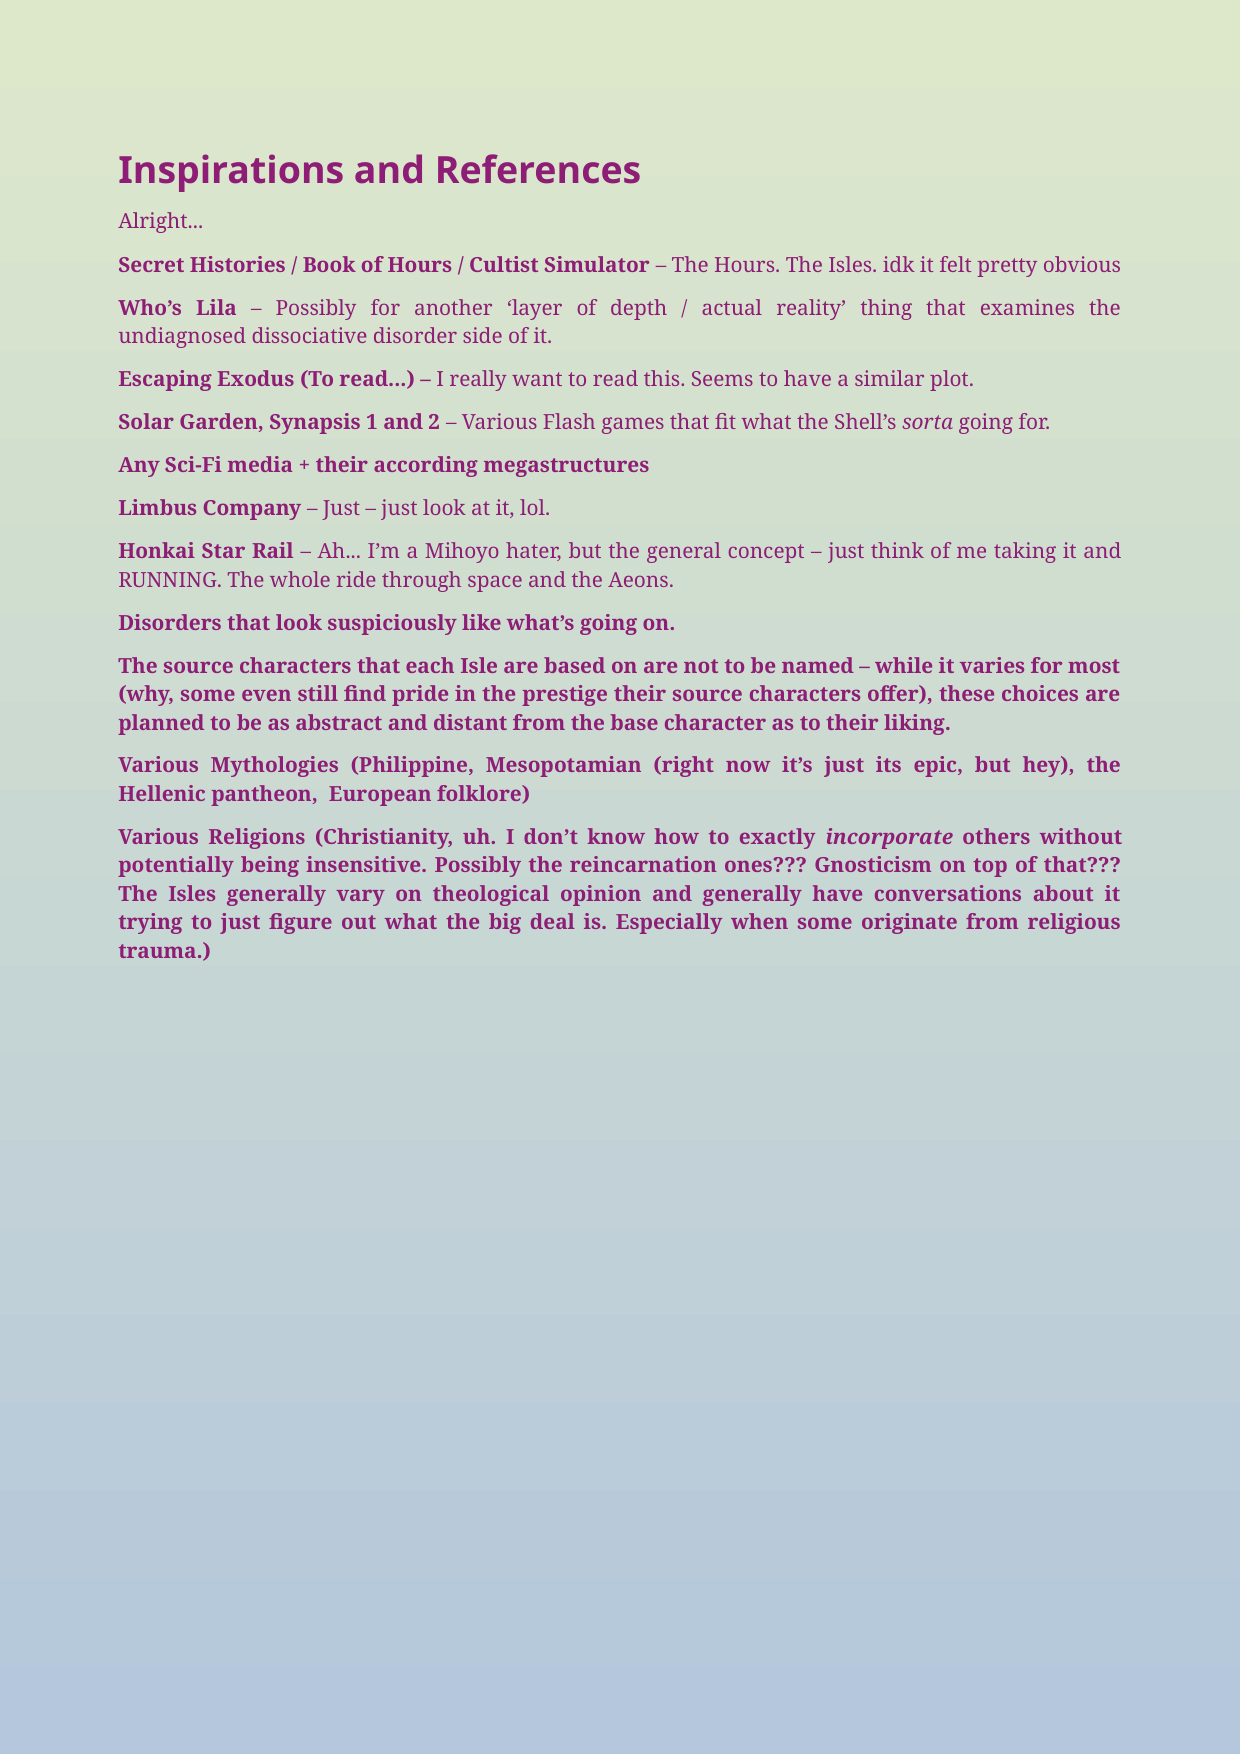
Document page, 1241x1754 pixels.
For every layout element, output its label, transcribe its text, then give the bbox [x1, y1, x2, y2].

text Honkai Star Rail – Ah... I’m a Mihoyo hater, but the general concept – just think of me taking it and RUNNING. The whole ride through space and the Aeons. [118, 536, 1122, 593]
text Various Religions (Christianity, uh. I don’t know how to exactly incorporate others without potentially being insensitive. Possibly the reincarnation ones??? Gnosticism on top of that??? The Isles generally vary on theological opinion and generally have conversations about it trying to just figure out what the big deal is. Especially when some originate from religious trauma.) [118, 822, 1122, 964]
text Disorders that look suspiciously like what’s going on. [118, 608, 1122, 636]
text Who’s Lila – Possibly for another ‘layer of depth / actual reality’ thing that examines the undiagnosed dissociative disorder side of it. [118, 293, 1122, 349]
text Various Mythologies (Philippine, Mesopotamian (right now it’s just its epic, but hey), the Hellenic pantheon, European folklore) [118, 751, 1122, 807]
text Escaping Exodus (To read...) – I really want to read this. Seems to have a similar plot. [118, 364, 1122, 393]
text Limbus Company – Just – just look at it, lol. [118, 493, 1122, 522]
subtitle Inspirations and References [118, 143, 1122, 194]
text Solar Garden, Synapsis 1 and 2 – Various Flash games that fit what the Shell’s sorta going for. [118, 407, 1122, 436]
text Secret Histories / Book of Hours / Cultist Simulator – The Hours. The Isles. idk it felt pretty obvious [118, 250, 1122, 278]
text Any Sci-Fi media + their according megastructures [118, 450, 1122, 479]
text Alright... [118, 207, 1122, 235]
text The source characters that each Isle are based on are not to be named – while it varies for most (why, some even still find pride in the prestige their source characters offer), these choices are planned to be as abstract and distant from the base character as to their liking. [118, 651, 1122, 736]
